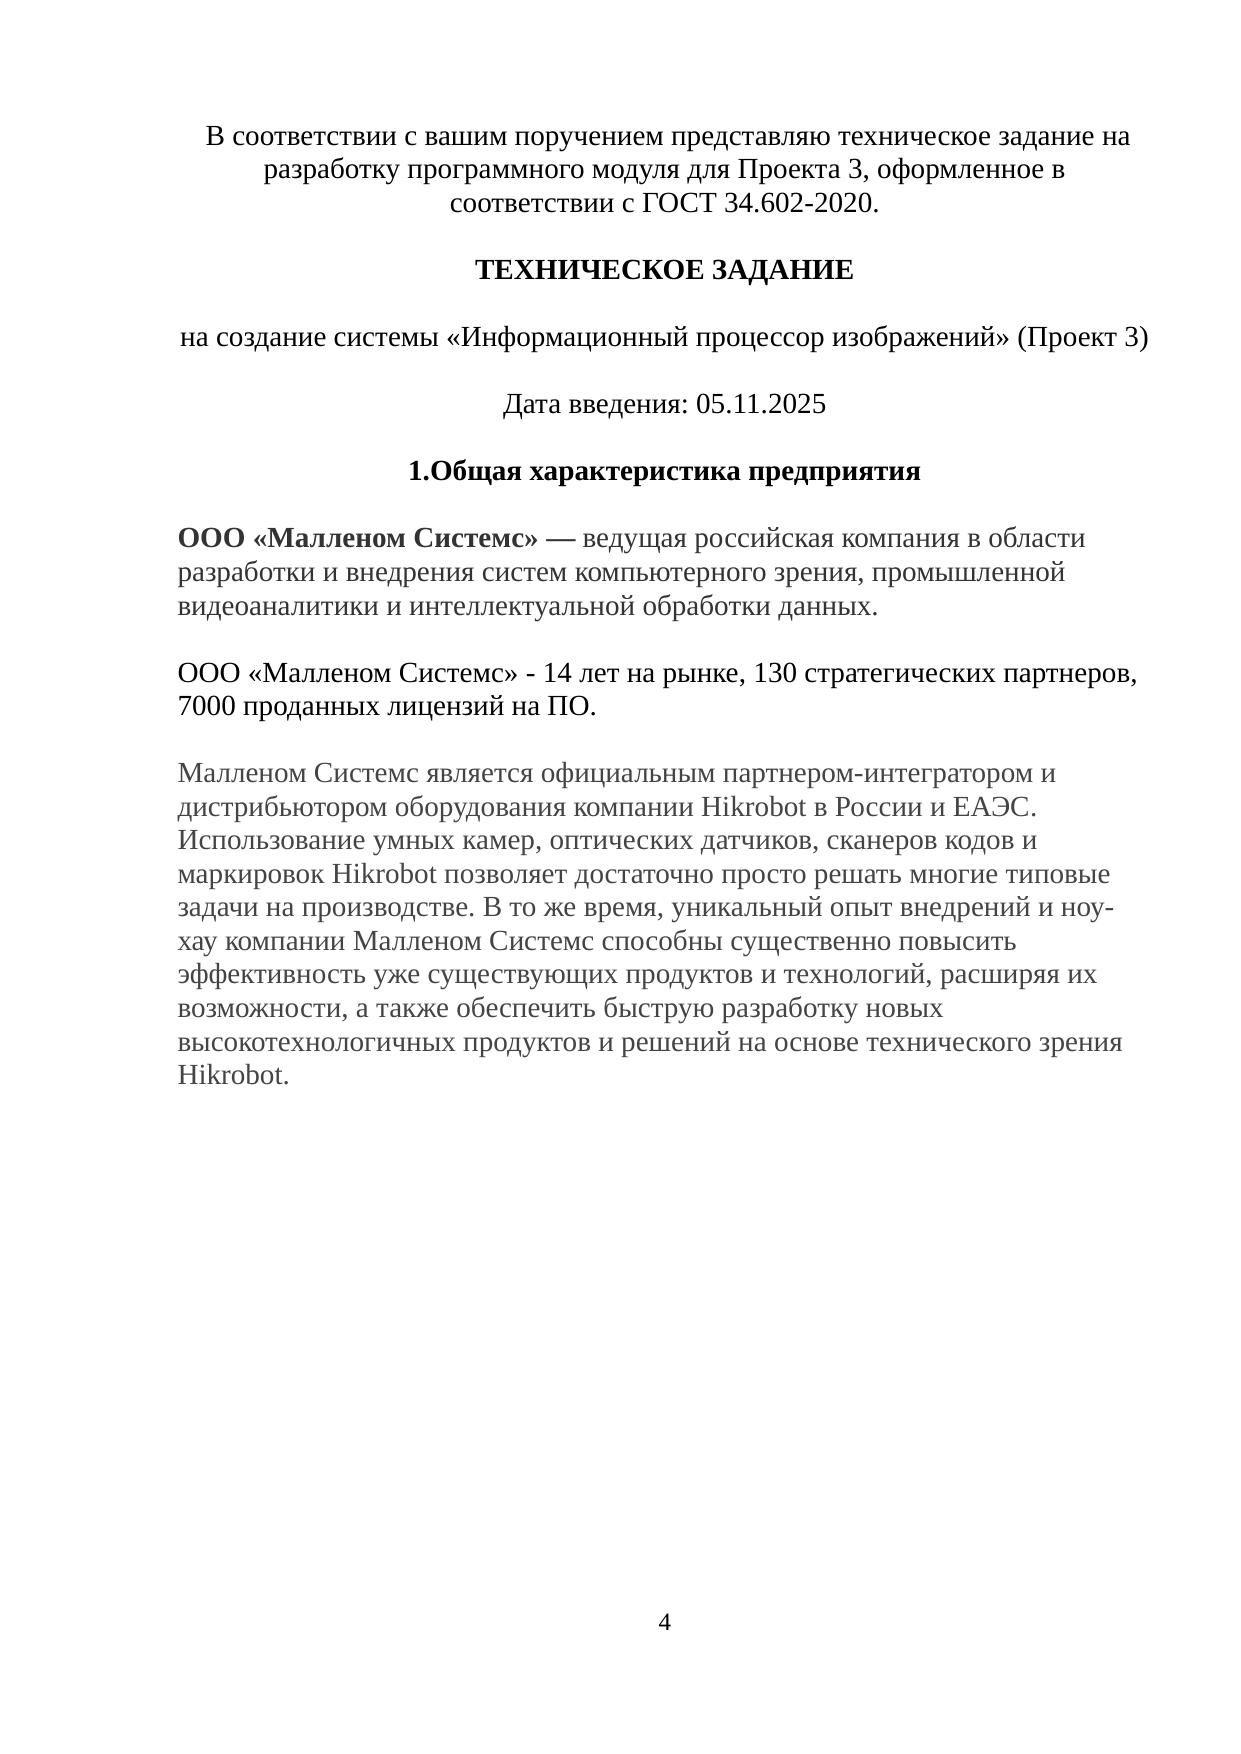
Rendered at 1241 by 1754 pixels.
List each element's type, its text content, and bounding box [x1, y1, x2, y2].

text В соответствии с вашим поручением представляю техническое задание на разработку программного модуля для Проекта 3, оформленное в соответствии с ГОСТ 34.602-2020. [177, 118, 1152, 219]
text на создание системы «Информационный процессор изображений» (Проект 3) [177, 319, 1152, 353]
text Малленом Системс является официальным партнером-интегратором и дистрибьютором оборудования компании Hikrobot в России и ЕАЭС. Использование умных камер, оптических датчиков, сканеров кодов и маркировок Hikrobot позволяет достаточно просто решать многие типовые задачи на производстве. В то же время, уникальный опыт внедрений и ноу-хау компании Малленом Системс способны существенно повысить эффективность уже существующих продуктов и технологий, расширяя их возможности, а также обеспечить быструю разработку новых высокотехнологичных продуктов и решений на основе технического зрения Hikrobot. [177, 755, 1152, 1091]
text Дата введения: 05.11.2025 [177, 386, 1152, 420]
text ООО «Малленом Системс» - 14 лет на рынке, 130 стратегических партнеров, 7000 проданных лицензий на ПО. [177, 655, 1152, 722]
text 1.Общая характеристика предприятия [177, 453, 1152, 487]
text ТЕХНИЧЕСКОЕ ЗАДАНИЕ [177, 252, 1152, 286]
text ООО «Малленом Системс» — ведущая российская компания в области разработки и внедрения систем компьютерного зрения, промышленной видеоаналитики и интеллектуальной обработки данных. [177, 521, 1152, 621]
